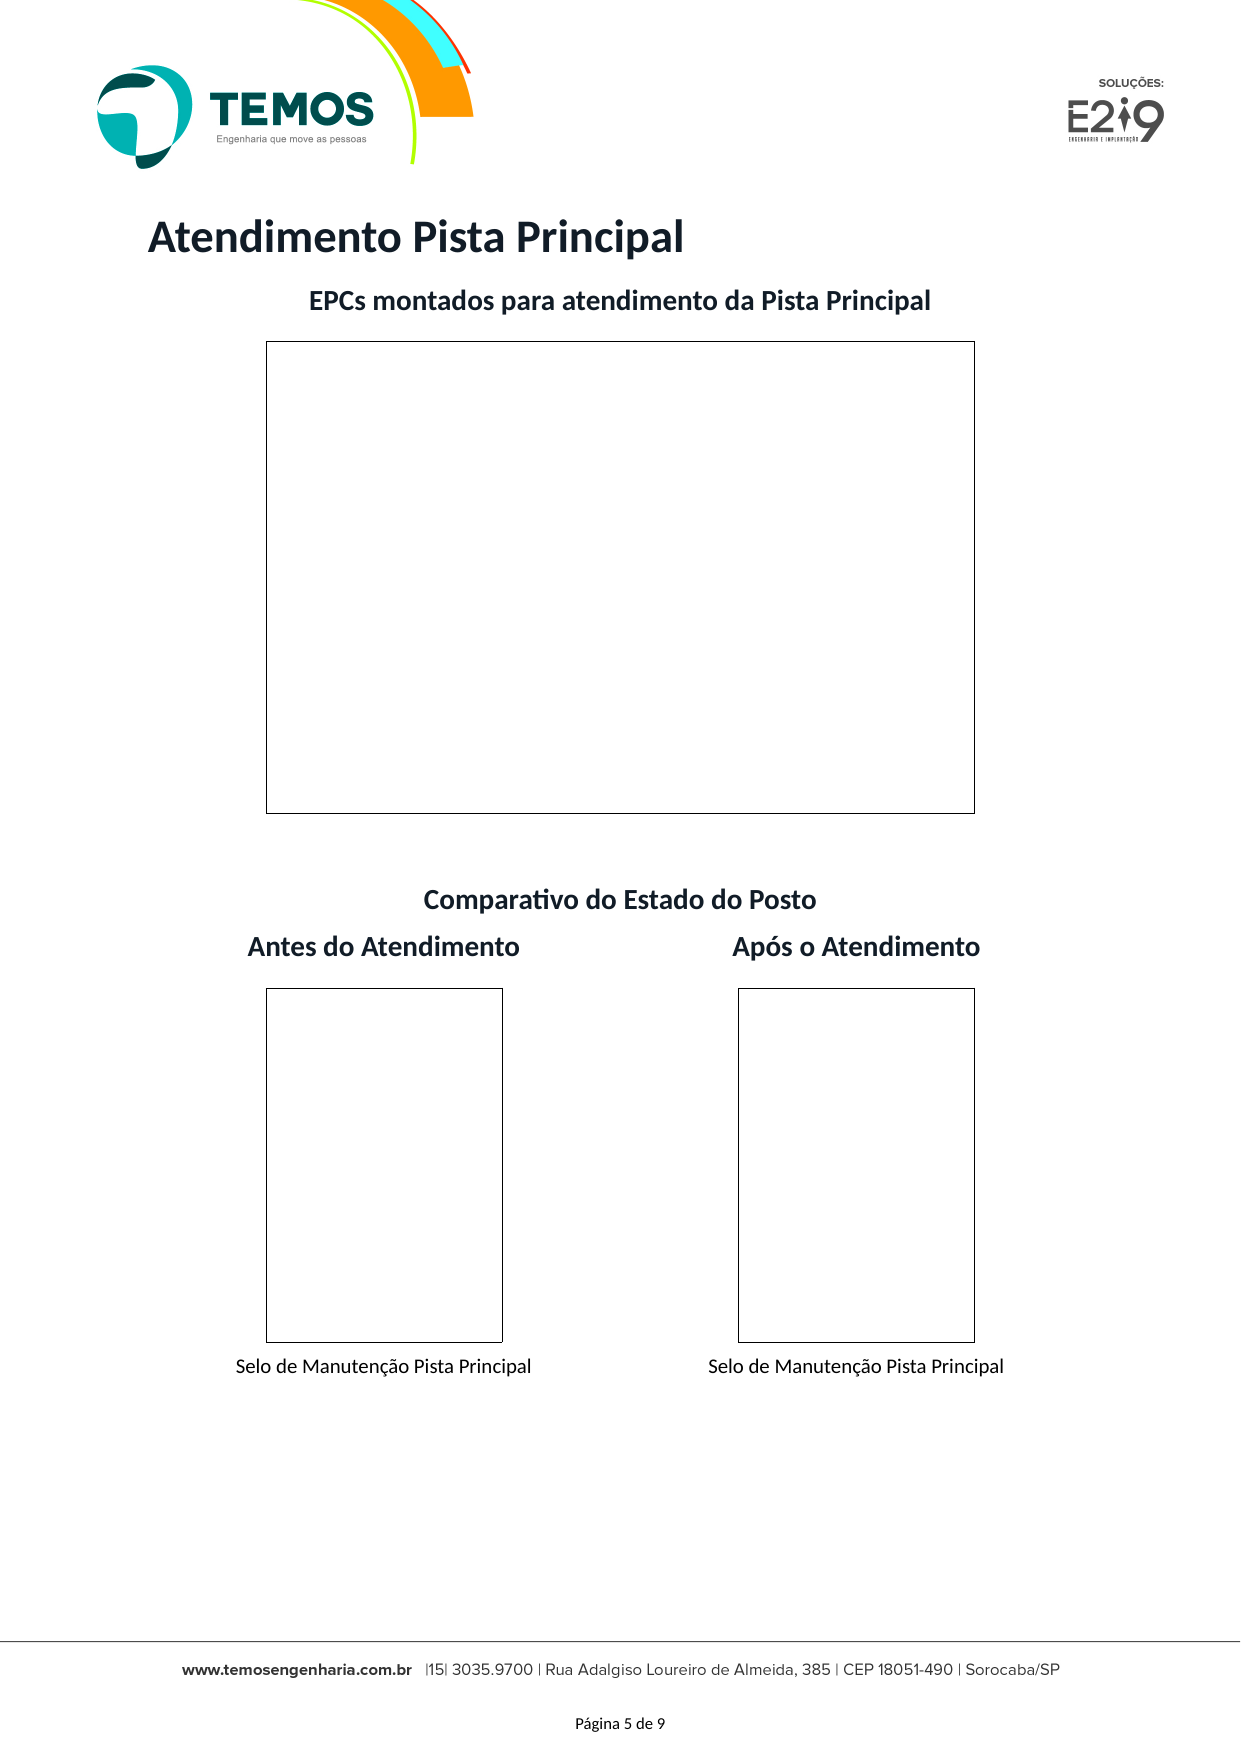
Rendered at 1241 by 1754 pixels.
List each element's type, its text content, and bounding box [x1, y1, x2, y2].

table_cell Selo de Manutenção Pista Principal [620, 970, 1093, 1384]
table_header Comparativo do Estado do Posto [148, 876, 1093, 923]
table_cell Selo de Manutenção Pista Principal [148, 970, 620, 1384]
table_header EPCs montados para atendimento da Pista Principal [148, 276, 1093, 323]
table_cell Antes do Atendimento [148, 923, 620, 970]
table_cell Após o Atendimento [620, 923, 1093, 970]
subtitle Atendimento Pista Principal [148, 207, 1240, 264]
table_cell [148, 323, 1093, 830]
picture [0, 0, 1241, 1754]
